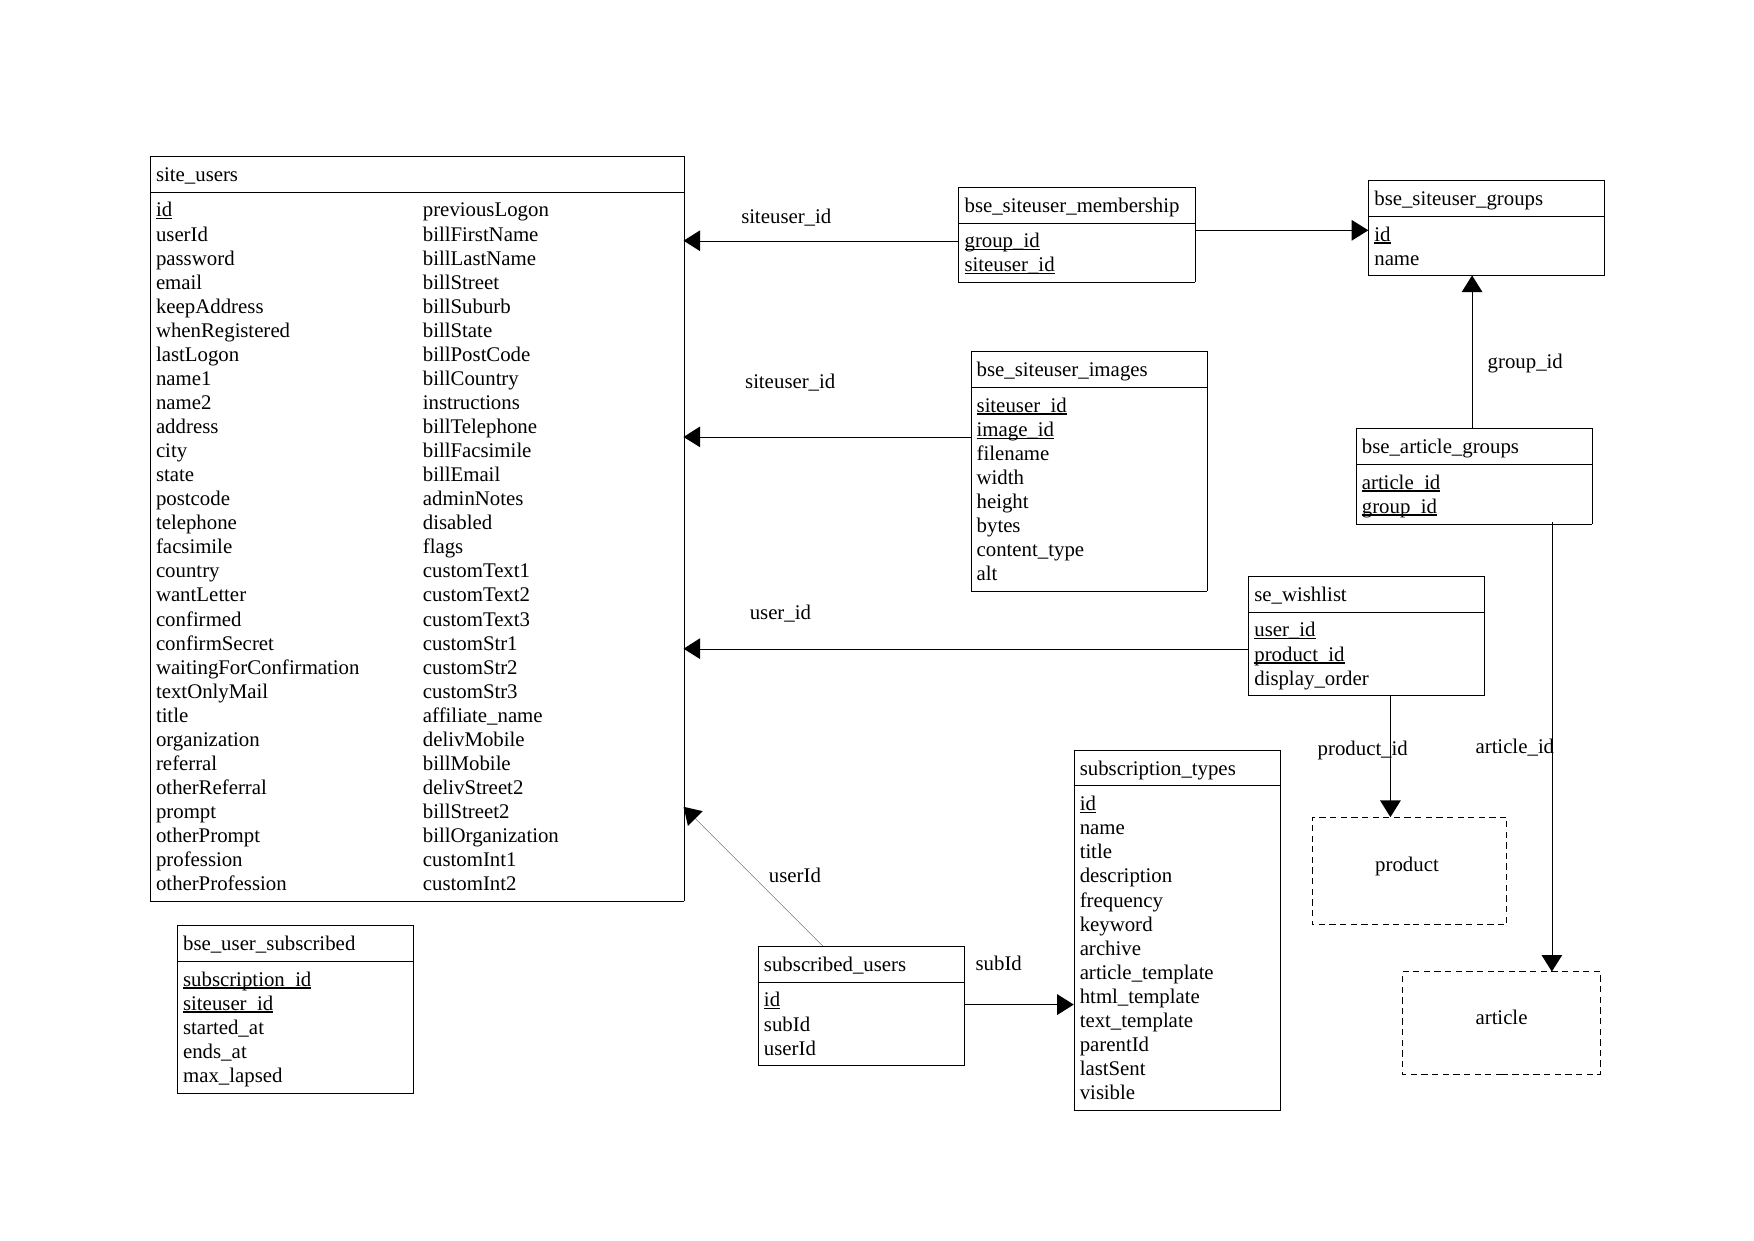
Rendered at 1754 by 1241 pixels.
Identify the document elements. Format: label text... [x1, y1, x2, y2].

table_cell id name title description frequency keyword archive article_template html_template text_template parentId lastSent visible [1075, 786, 1280, 1110]
table_header subscription_types [1075, 751, 1280, 785]
table_header site_users [151, 157, 417, 192]
table_cell id userId password email keepAddress whenRegistered lastLogon name1 name2 address city state postcode telephone facsimile country wantLetter confirmed confirmSecret waitingForConfirmation textOnlyMail title organization referral otherReferral prompt otherPrompt profession otherProfession [151, 193, 417, 901]
table_cell previousLogon billFirstName billLastName billStreet billSuburb billState billPostCode billCountry instructions billTelephone billFacsimile billEmail adminNotes disabled flags customText1 customText2 customText3 customStr1 customStr2 customStr3 affiliate_name delivMobile billMobile delivStreet2 billStreet2 billOrganization customInt1 customInt2 [417, 193, 684, 901]
table_cell siteuser_id image_id filename width height bytes content_type alt [972, 388, 1207, 591]
table_header bse_user_subscribed [178, 926, 413, 961]
table_header bse_siteuser_images [972, 352, 1207, 387]
table_header subscribed_users [759, 947, 964, 982]
table_cell id name [1369, 217, 1604, 275]
table_cell article_id group_id [1357, 465, 1592, 523]
table_header bse_siteuser_membership [959, 188, 1195, 222]
table_cell subscription_id siteuser_id started_at ends_at max_lapsed [178, 962, 413, 1092]
table_cell user_id product_id display_order [1249, 613, 1484, 695]
table_header bse_siteuser_groups [1369, 181, 1604, 216]
table_header [417, 157, 684, 192]
table_header bse_article_groups [1357, 429, 1592, 464]
table_cell id subId userId [759, 983, 964, 1065]
table_cell group_id siteuser_id [959, 224, 1195, 282]
table_header se_wishlist [1249, 577, 1484, 612]
